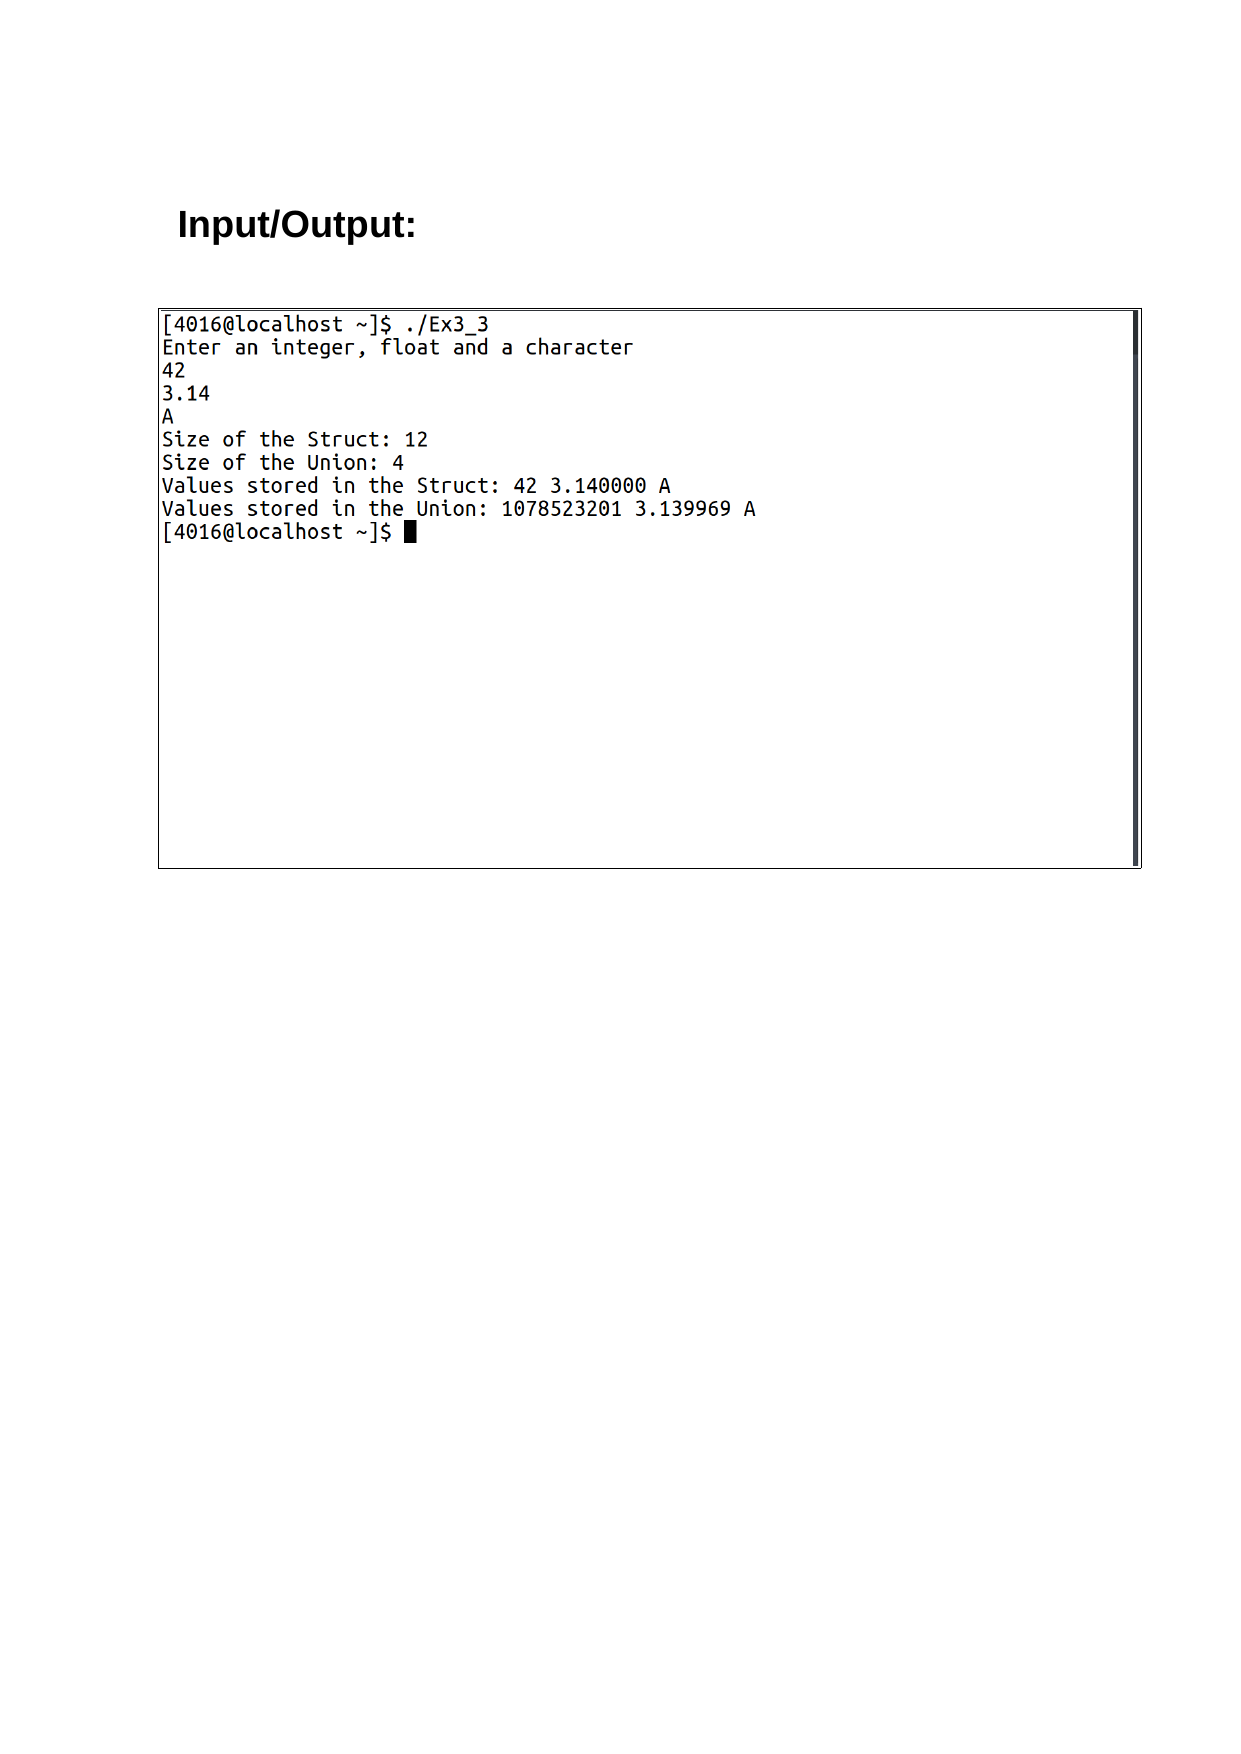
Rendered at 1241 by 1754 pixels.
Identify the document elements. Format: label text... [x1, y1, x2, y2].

picture [161, 310, 1139, 866]
subtitle Input/Output: [177, 202, 1122, 246]
